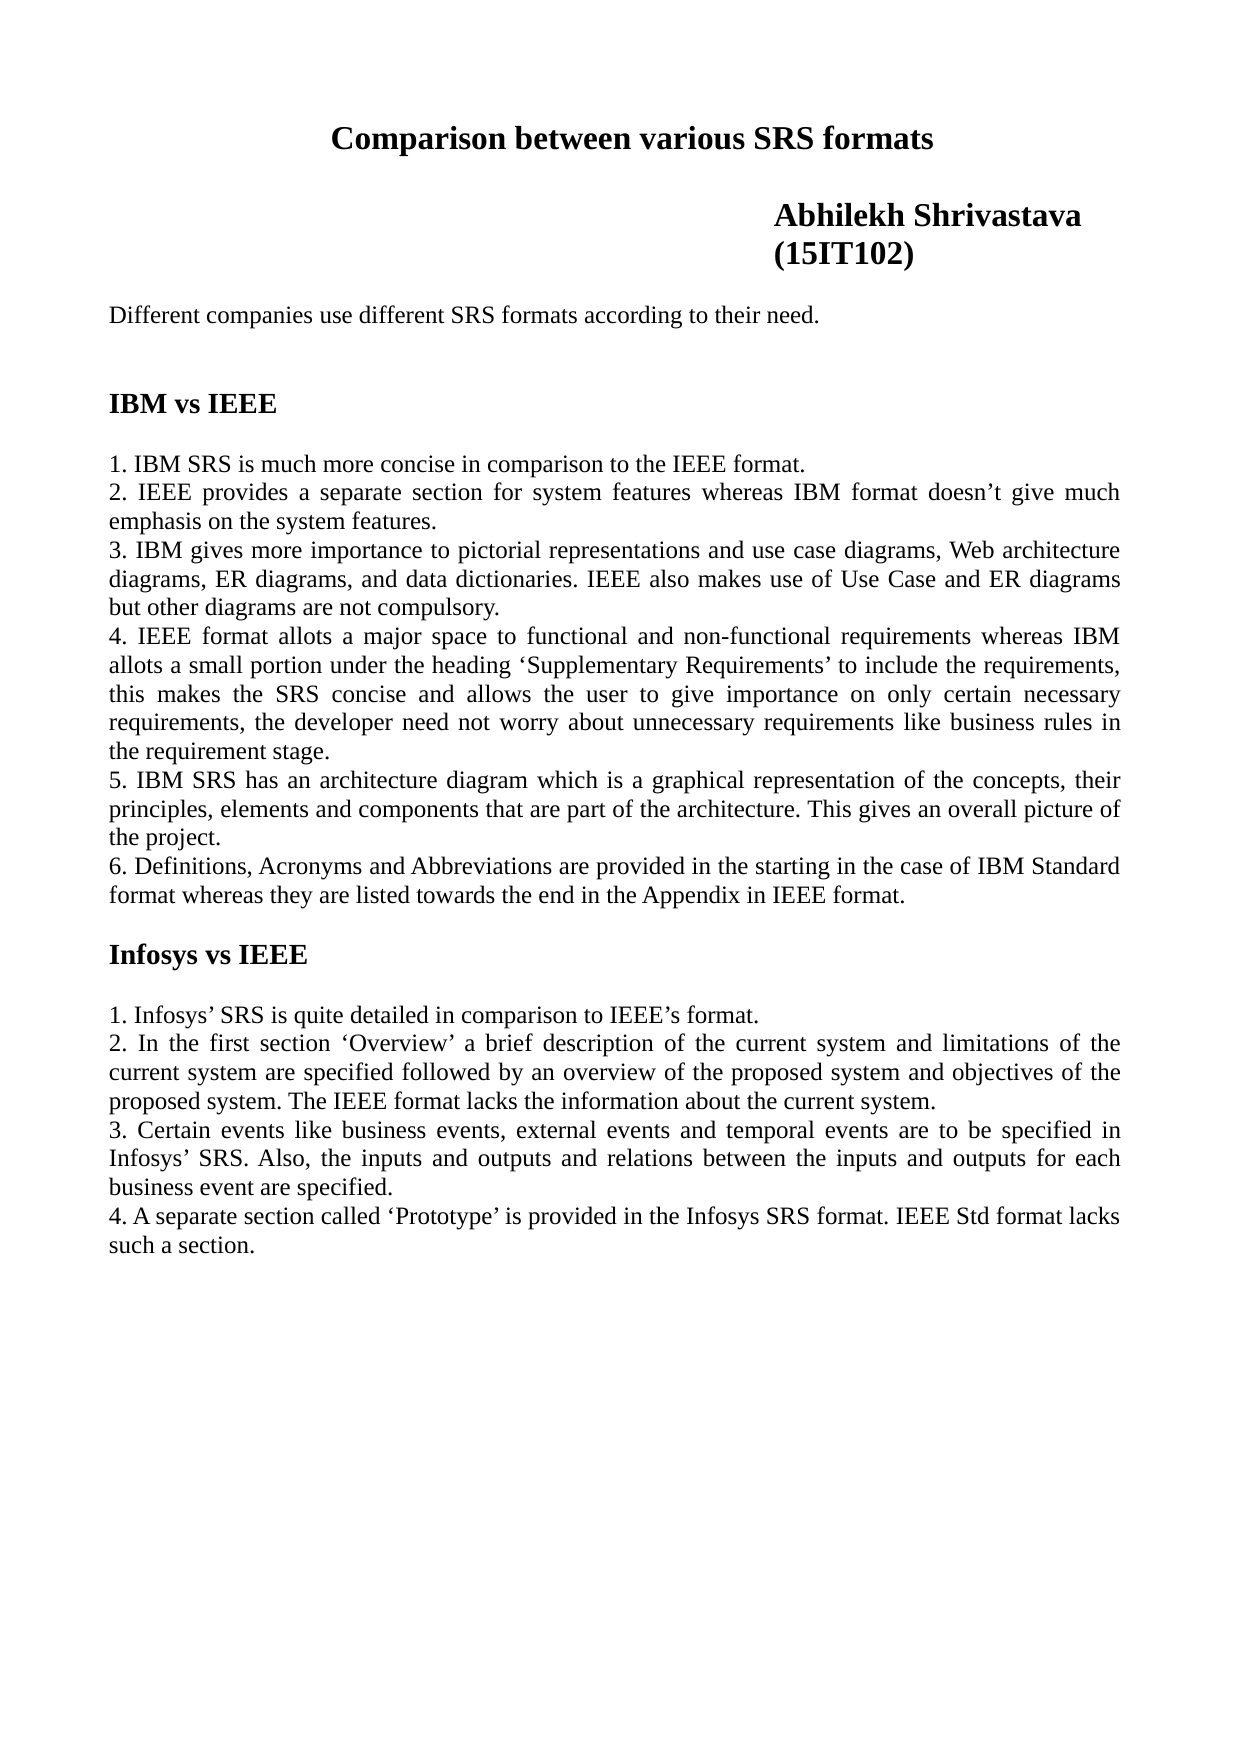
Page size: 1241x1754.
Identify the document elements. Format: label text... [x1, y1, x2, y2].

text 1. Infosys’ SRS is quite detailed in comparison to IEEE’s format. [109, 1000, 1122, 1028]
text 4. A separate section called ‘Prototype’ is provided in the Infosys SRS format. IEEE Std format lacks such a section. [109, 1201, 1122, 1258]
text 4. IEEE format allots a major space to functional and non-functional requirements whereas IBM allots a small portion under the heading ‘Supplementary Requirements’ to include the requirements, this makes the SRS concise and allows the user to give importance on only certain necessary requirements, the developer need not worry about unnecessary requirements like business rules in the requirement stage. [109, 621, 1122, 765]
text (15IT102) [109, 233, 1122, 271]
text Different companies use different SRS formats according to their need. [109, 300, 1122, 329]
text 2. In the first section ‘Overview’ a brief description of the current system and limitations of the current system are specified followed by an overview of the proposed system and objectives of the proposed system. The IEEE format lacks the information about the current system. [109, 1028, 1122, 1115]
text 5. IBM SRS has an architecture diagram which is a graphical representation of the concepts, their principles, elements and components that are part of the architecture. This gives an overall picture of the project. [109, 765, 1122, 851]
text Infosys vs IEEE [109, 937, 1122, 971]
text 3. Certain events like business events, external events and temporal events are to be specified in Infosys’ SRS. Also, the inputs and outputs and relations between the inputs and outputs for each business event are specified. [109, 1115, 1122, 1201]
text 3. IBM gives more importance to pictorial representations and use case diagrams, Web architecture diagrams, ER diagrams, and data dictionaries. IEEE also makes use of Use Case and ER diagrams but other diagrams are not compulsory. [109, 535, 1122, 621]
text Abhilekh Shrivastava [109, 195, 1122, 233]
text 1. IBM SRS is much more concise in comparison to the IEEE format. [109, 449, 1122, 477]
text IBM vs IEEE [109, 386, 1122, 420]
text Comparison between various SRS formats [109, 118, 1122, 156]
text 2. IEEE provides a separate section for system features whereas IBM format doesn’t give much emphasis on the system features. [109, 477, 1122, 535]
text 6. Definitions, Acronyms and Abbreviations are provided in the starting in the case of IBM Standard format whereas they are listed towards the end in the Appendix in IEEE format. [109, 851, 1122, 909]
